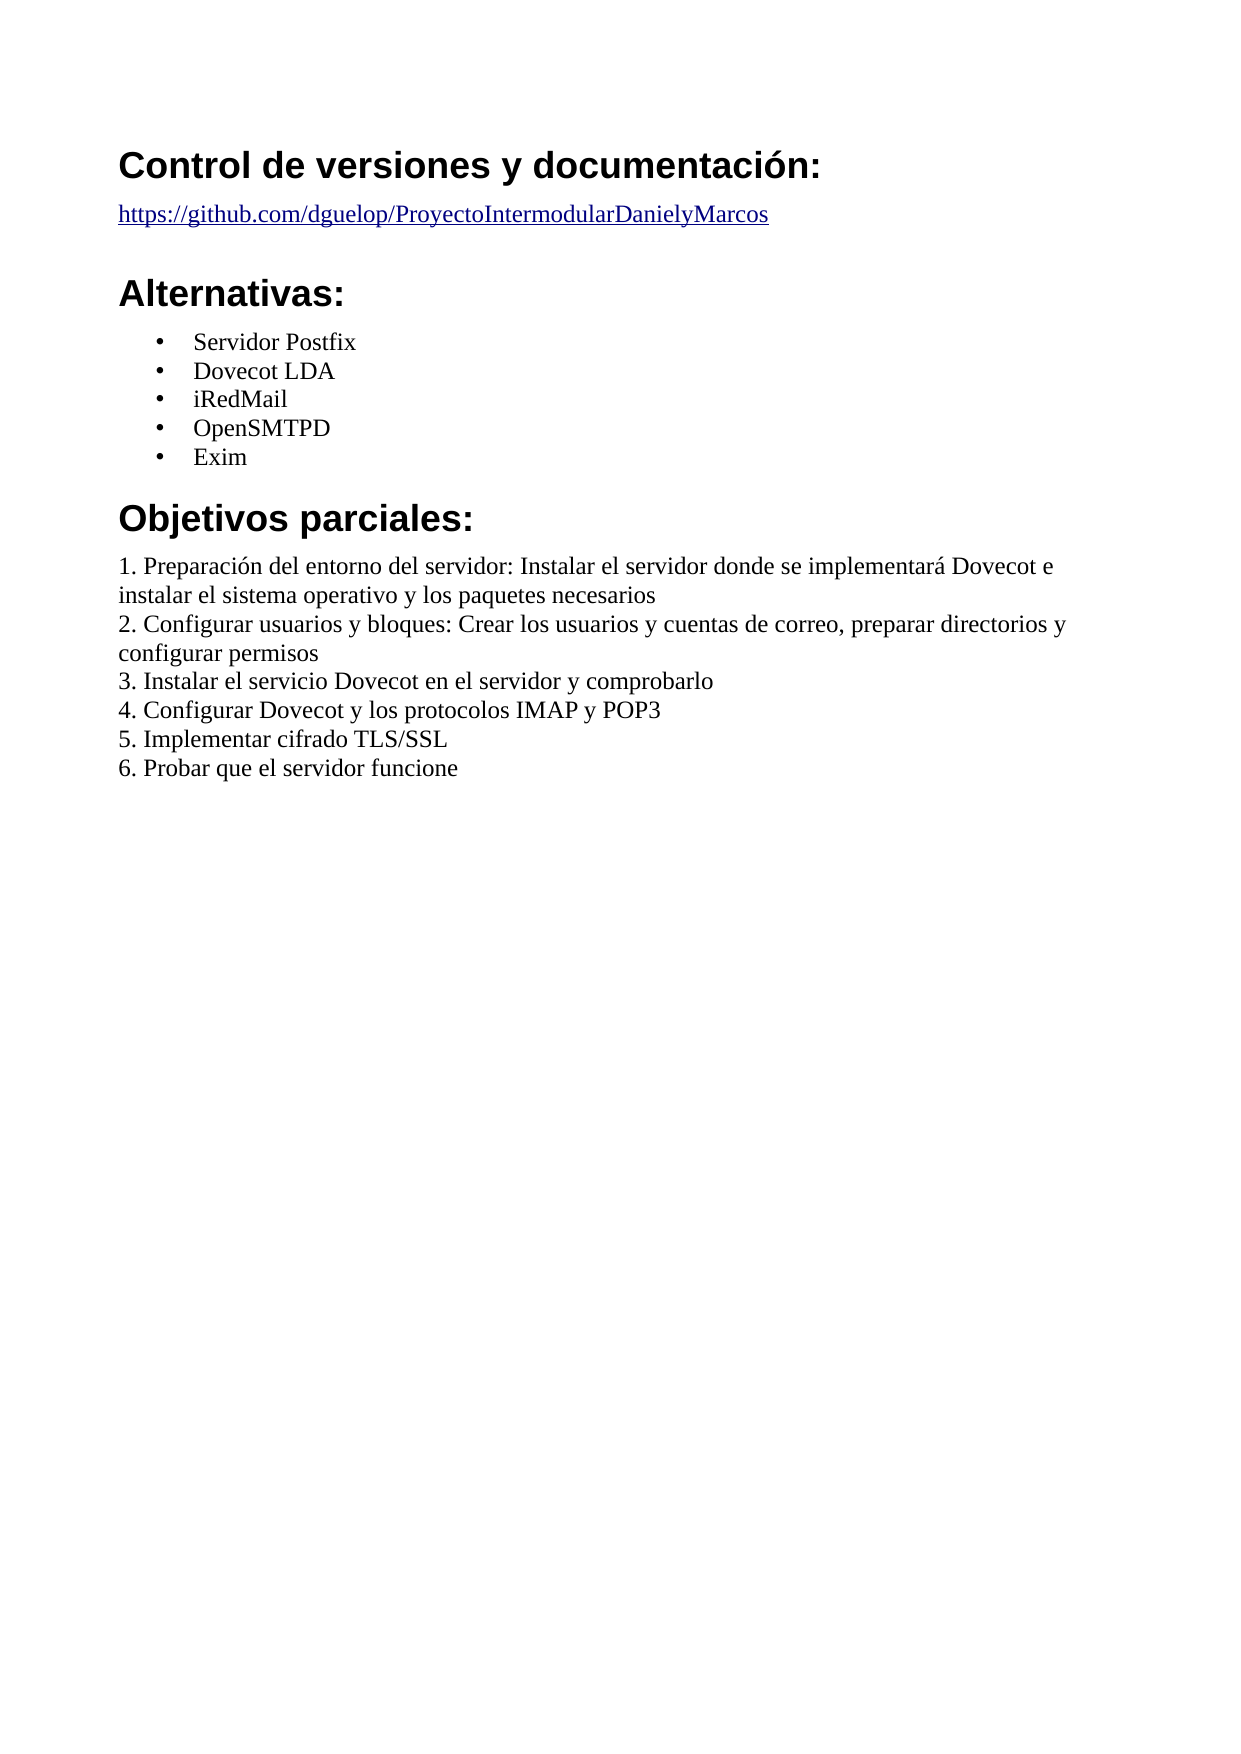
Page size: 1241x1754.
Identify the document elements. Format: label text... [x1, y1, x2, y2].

subtitle Control de versiones y documentación: [118, 143, 1122, 186]
text 3. Instalar el servicio Dovecot en el servidor y comprobarlo [118, 666, 1122, 695]
text https://github.com/dguelop/ProyectoIntermodularDanielyMarcos [118, 199, 1122, 227]
list Exim [156, 442, 1122, 471]
list iRedMail [156, 384, 1122, 413]
list OpenSMTPD [156, 413, 1122, 442]
text 5. Implementar cifrado TLS/SSL [118, 724, 1122, 753]
text 4. Configurar Dovecot y los protocolos IMAP y POP3 [118, 695, 1122, 724]
text 2. Configurar usuarios y bloques: Crear los usuarios y cuentas de correo, preparar directorios y configurar permisos [118, 609, 1122, 666]
text 1. Preparación del entorno del servidor: Instalar el servidor donde se implementará Dovecot e instalar el sistema operativo y los paquetes necesarios [118, 551, 1122, 609]
list Servidor Postfix [156, 327, 1122, 356]
text 6. Probar que el servidor funcione [118, 753, 1122, 781]
subtitle Objetivos parciales: [118, 496, 1122, 539]
list Dovecot LDA [156, 356, 1122, 384]
subtitle Alternativas: [118, 271, 1122, 314]
